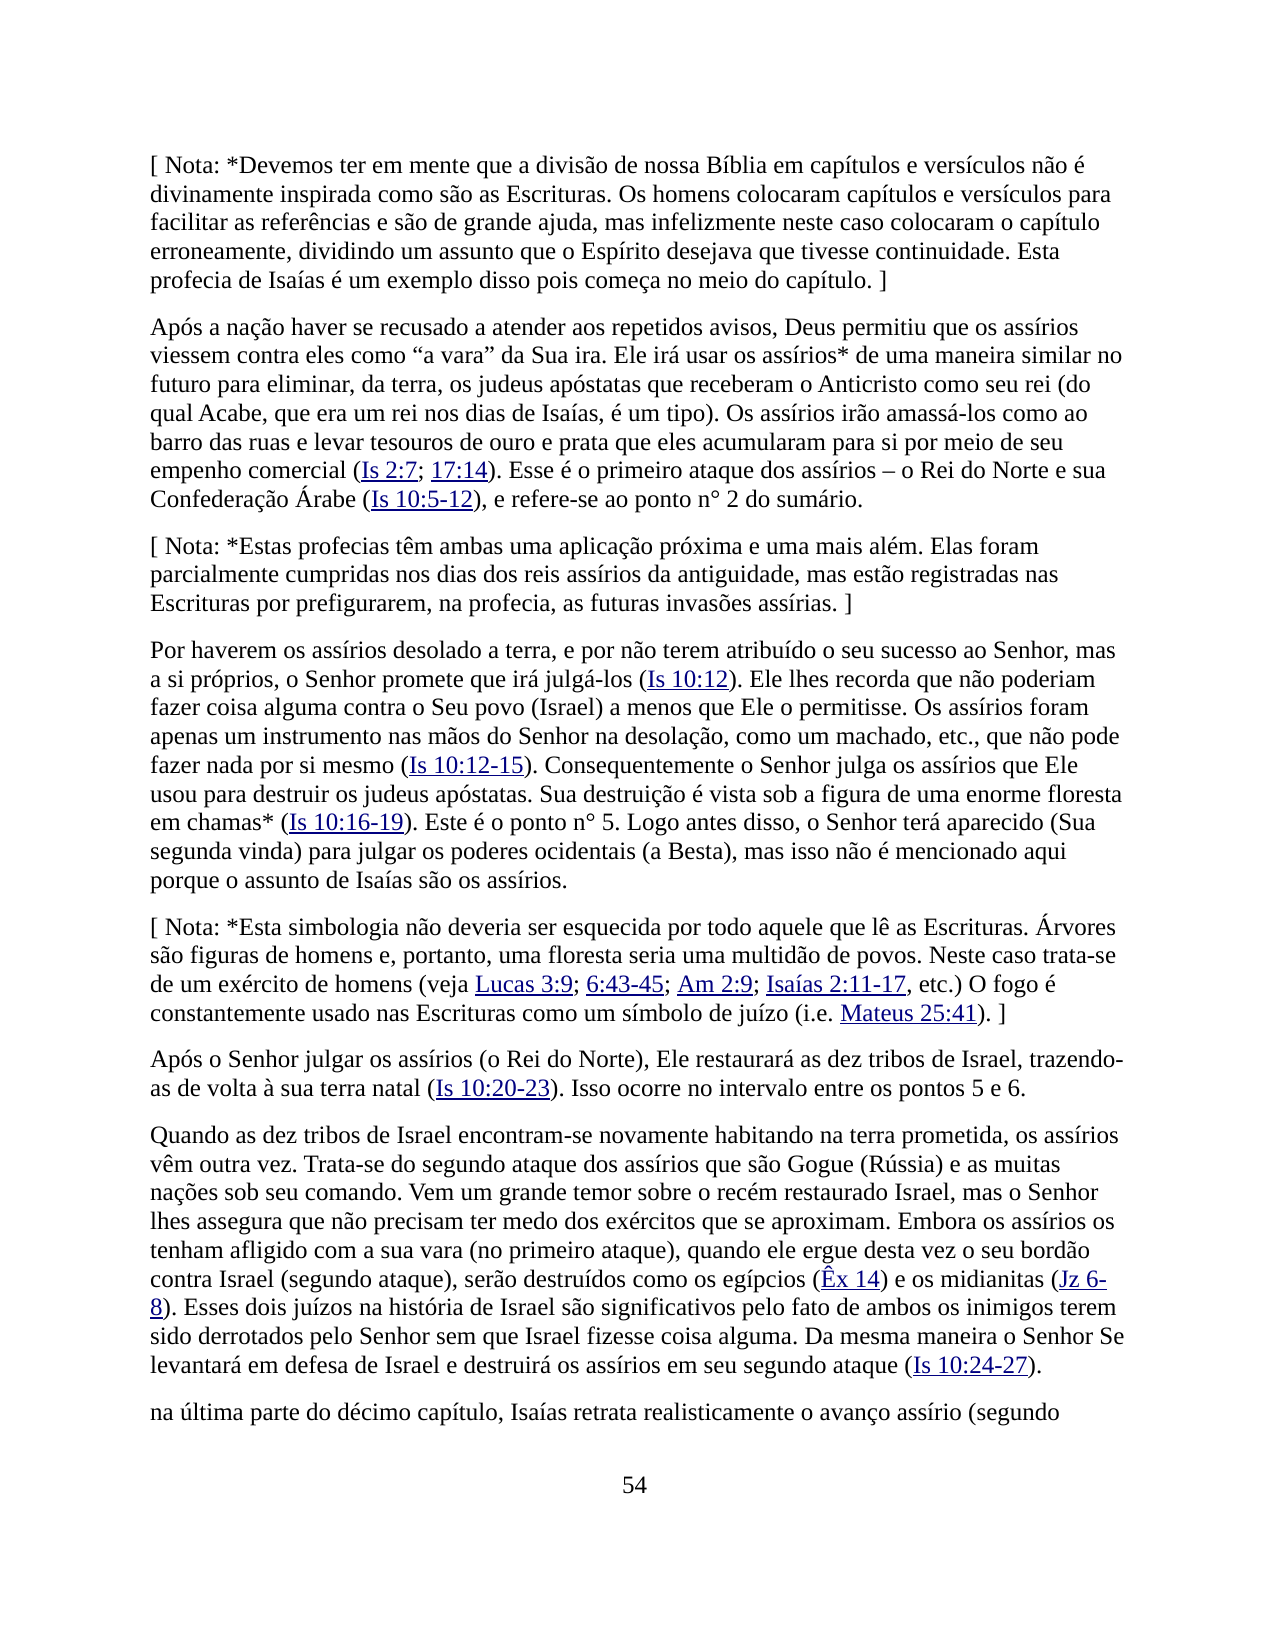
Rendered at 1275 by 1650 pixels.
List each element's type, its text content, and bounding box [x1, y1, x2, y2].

text [ Nota: *Esta simbologia não deveria ser esquecida por todo aquele que lê as Escrituras. Árvores são figuras de homens e, portanto, uma floresta seria uma multidão de povos. Neste caso trata-se de um exército de homens (veja Lucas 3:9; 6:43-45; Am 2:9; Isaías 2:11-17, etc.) O fogo é constantemente usado nas Escrituras como um símbolo de juízo (i.e. Mateus 25:41). ] [150, 912, 1125, 1027]
text Após o Senhor julgar os assírios (o Rei do Norte), Ele restaurará as dez tribos de Israel, trazendo-as de volta à sua terra natal (Is 10:20-23). Isso ocorre no intervalo entre os pontos 5 e 6. [150, 1044, 1125, 1102]
text Por haverem os assírios desolado a terra, e por não terem atribuído o seu sucesso ao Senhor, mas a si próprios, o Senhor promete que irá julgá-los (Is 10:12). Ele lhes recorda que não poderiam fazer coisa alguma contra o Seu povo (Israel) a menos que Ele o permitisse. Os assírios foram apenas um instrumento nas mãos do Senhor na desolação, como um machado, etc., que não pode fazer nada por si mesmo (Is 10:12-15). Consequentemente o Senhor julga os assírios que Ele usou para destruir os judeus apóstatas. Sua destruição é vista sob a figura de uma enorme floresta em chamas* (Is 10:16-19). Este é o ponto n° 5. Logo antes disso, o Senhor terá aparecido (Sua segunda vinda) para julgar os poderes ocidentais (a Besta), mas isso não é mencionado aqui porque o assunto de Isaías são os assírios. [150, 635, 1125, 894]
text na última parte do décimo capítulo, Isaías retrata realisticamente o avanço assírio (segundo [150, 1397, 1125, 1425]
text Após a nação haver se recusado a atender aos repetidos avisos, Deus permitiu que os assírios viessem contra eles como “a vara” da Sua ira. Ele irá usar os assírios* de uma maneira similar no futuro para eliminar, da terra, os judeus apóstatas que receberam o Anticristo como seu rei (do qual Acabe, que era um rei nos dias de Isaías, é um tipo). Os assírios irão amassá-los como ao barro das ruas e levar tesouros de ouro e prata que eles acumularam para si por meio de seu empenho comercial (Is 2:7; 17:14). Esse é o primeiro ataque dos assírios – o Rei do Norte e sua Confederação Árabe (Is 10:5-12), e refere-se ao ponto n° 2 do sumário. [150, 312, 1125, 513]
text [ Nota: *Estas profecias têm ambas uma aplicação próxima e uma mais além. Elas foram parcialmente cumpridas nos dias dos reis assírios da antiguidade, mas estão registradas nas Escrituras por prefigurarem, na profecia, as futuras invasões assírias. ] [150, 531, 1125, 617]
text Quando as dez tribos de Israel encontram-se novamente habitando na terra prometida, os assírios vêm outra vez. Trata-se do segundo ataque dos assírios que são Gogue (Rússia) e as muitas nações sob seu comando. Vem um grande temor sobre o recém restaurado Israel, mas o Senhor lhes assegura que não precisam ter medo dos exércitos que se aproximam. Embora os assírios os tenham afligido com a sua vara (no primeiro ataque), quando ele ergue desta vez o seu bordão contra Israel (segundo ataque), serão destruídos como os egípcios (Êx 14) e os midianitas (Jz 6-8). Esses dois juízos na história de Israel são significativos pelo fato de ambos os inimigos terem sido derrotados pelo Senhor sem que Israel fizesse coisa alguma. Da mesma maneira o Senhor Se levantará em defesa de Israel e destruirá os assírios em seu segundo ataque (Is 10:24-27). [150, 1120, 1125, 1379]
text [ Nota: *Devemos ter em mente que a divisão de nossa Bíblia em capítulos e versículos não é divinamente inspirada como são as Escrituras. Os homens colocaram capítulos e versículos para facilitar as referências e são de grande ajuda, mas infelizmente neste caso colocaram o capítulo erroneamente, dividindo um assunto que o Espírito desejava que tivesse continuidade. Esta profecia de Isaías é um exemplo disso pois começa no meio do capítulo. ] [150, 150, 1125, 294]
